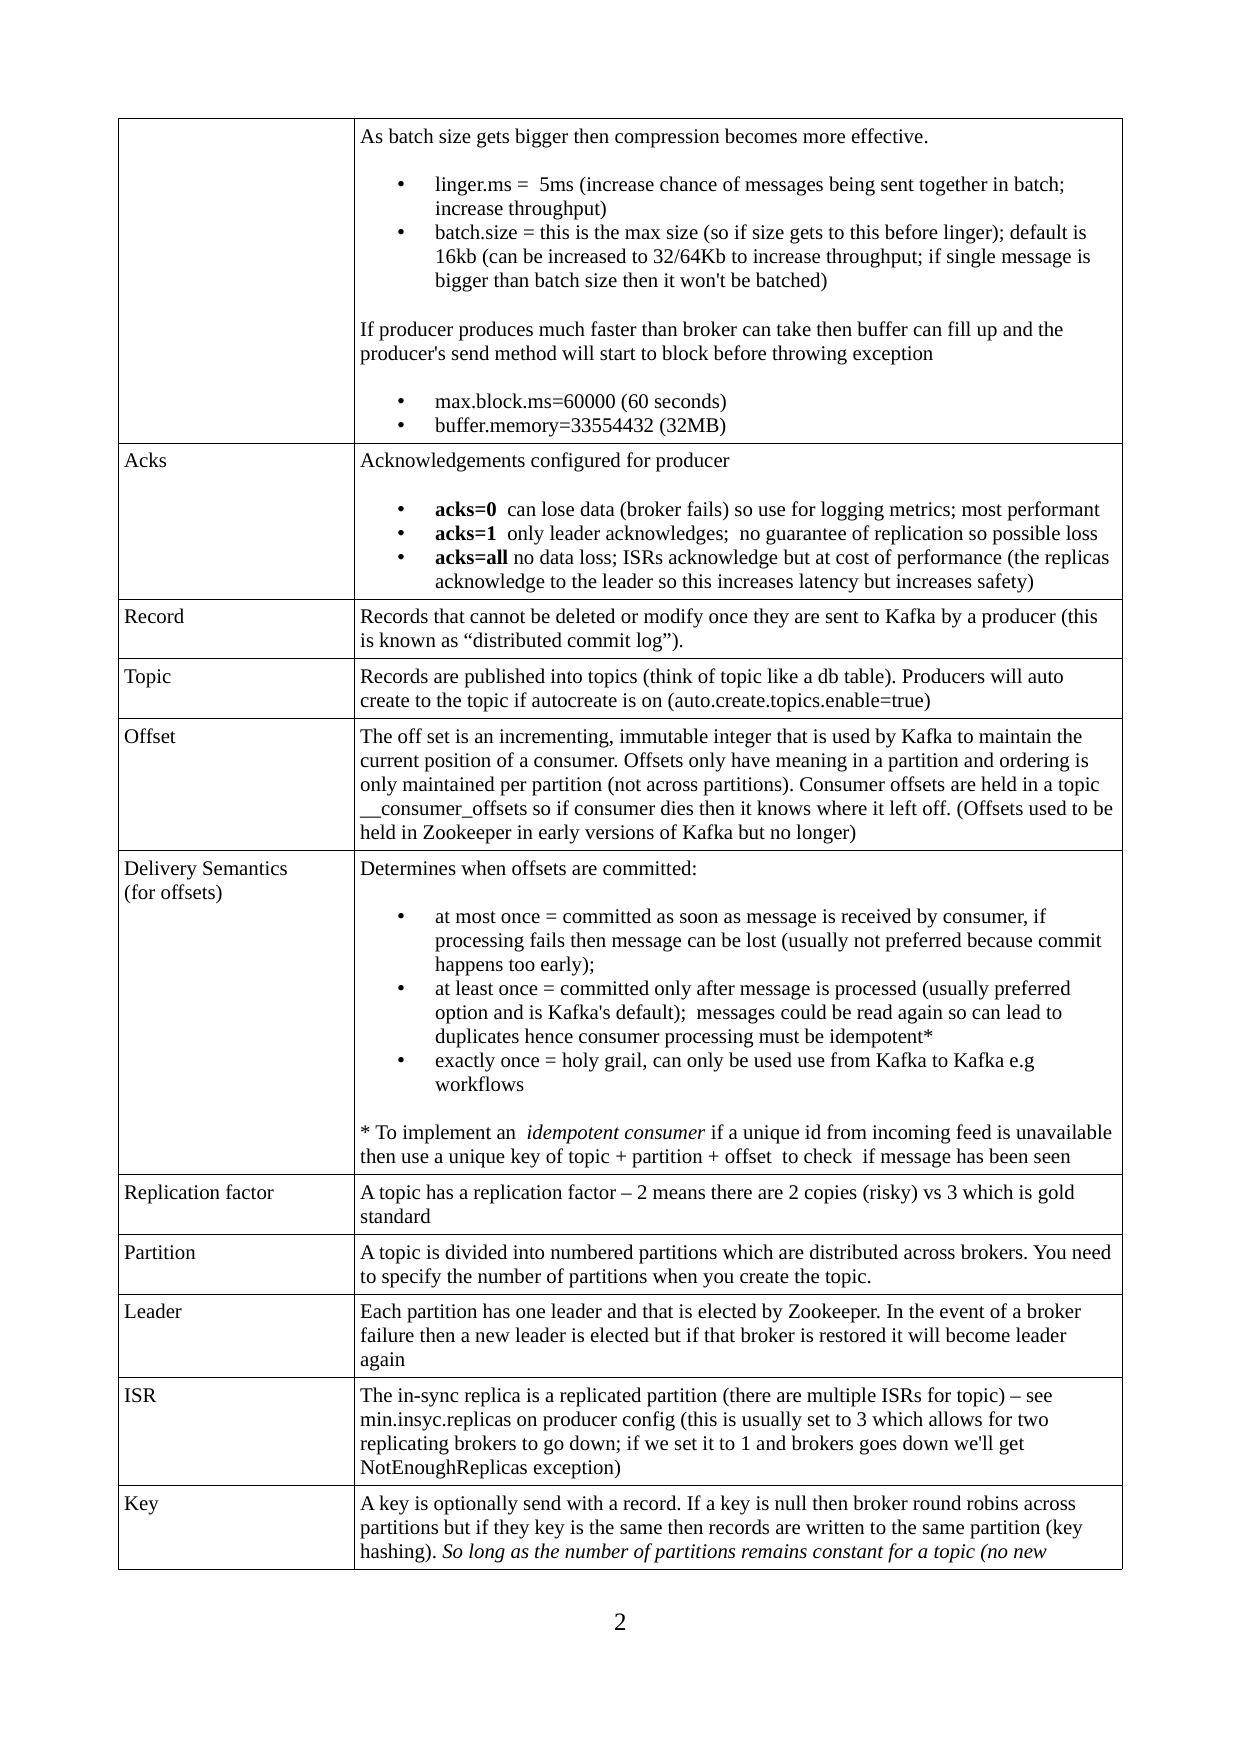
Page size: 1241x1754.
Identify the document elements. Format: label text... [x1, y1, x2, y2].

table_cell Leader [119, 1295, 354, 1377]
table_cell As batch size gets bigger then compression becomes more effective. linger.ms = 5ms (increase chance of messages being sent together in batch; increase throughput) batch.size = this is the max size (so if size gets to this before linger); default is 16kb (can be increased to 32/64Kb to increase throughput; if single message is bigger than batch size then it won't be batched) If producer produces much faster than broker can take then buffer can fill up and the producer's send method will start to block before throwing exception max.block.ms=60000 (60 seconds) buffer.memory=33554432 (32MB) [355, 119, 1122, 442]
table_cell Determines when offsets are committed: at most once = committed as soon as message is received by consumer, if processing fails then message can be lost (usually not preferred because commit happens too early); at least once = committed only after message is processed (usually preferred option and is Kafka's default); messages could be read again so can lead to duplicates hence consumer processing must be idempotent* exactly once = holy grail, can only be used use from Kafka to Kafka e.g workflows * To implement an idempotent consumer if a unique id from incoming feed is unavailable then use a unique key of topic + partition + offset to check if message has been seen [355, 851, 1122, 1174]
table_cell Acknowledgements configured for producer acks=0 can lose data (broker fails) so use for logging metrics; most performant acks=1 only leader acknowledges; no guarantee of replication so possible loss acks=all no data loss; ISRs acknowledge but at cost of performance (the replicas acknowledge to the leader so this increases latency but increases safety) [355, 444, 1122, 598]
table_cell The off set is an incrementing, immutable integer that is used by Kafka to maintain the current position of a consumer. Offsets only have meaning in a partition and ordering is only maintained per partition (not across partitions). Consumer offsets are held in a topic __consumer_offsets so if consumer dies then it knows where it left off. (Offsets used to be held in Zookeeper in early versions of Kafka but no longer) [355, 719, 1122, 850]
table_cell Records are published into topics (think of topic like a db table). Producers will auto create to the topic if autocreate is on (auto.create.topics.enable=true) [355, 659, 1122, 718]
table_cell Each partition has one leader and that is elected by Zookeeper. In the event of a broker failure then a new leader is elected but if that broker is restored it will become leader again [355, 1295, 1122, 1377]
table_cell Partition [119, 1235, 354, 1293]
table_cell Key [119, 1486, 354, 1569]
table_cell Topic [119, 659, 354, 718]
table_cell A topic has a replication factor – 2 means there are 2 copies (risky) vs 3 which is gold standard [355, 1175, 1122, 1234]
table_cell The in-sync replica is a replicated partition (there are multiple ISRs for topic) – see min.insyc.replicas on producer config (this is usually set to 3 which allows for two replicating brokers to go down; if we set it to 1 and brokers goes down we'll get NotEnoughReplicas exception) [355, 1378, 1122, 1485]
table_cell A key is optionally send with a record. If a key is null then broker round robins across partitions but if they key is the same then records are written to the same partition (key hashing). So long as the number of partitions remains constant for a topic (no new [355, 1486, 1122, 1569]
table_cell Acks [119, 444, 354, 598]
table_cell Replication factor [119, 1175, 354, 1234]
table_cell ISR [119, 1378, 354, 1485]
table_cell Records that cannot be deleted or modify once they are sent to Kafka by a producer (this is known as “distributed commit log”). [355, 600, 1122, 658]
table_cell Delivery Semantics (for offsets) [119, 851, 354, 1174]
table_cell Record [119, 600, 354, 658]
table_cell Offset [119, 719, 354, 850]
table_cell [119, 119, 354, 442]
table_cell A topic is divided into numbered partitions which are distributed across brokers. You need to specify the number of partitions when you create the topic. [355, 1235, 1122, 1293]
